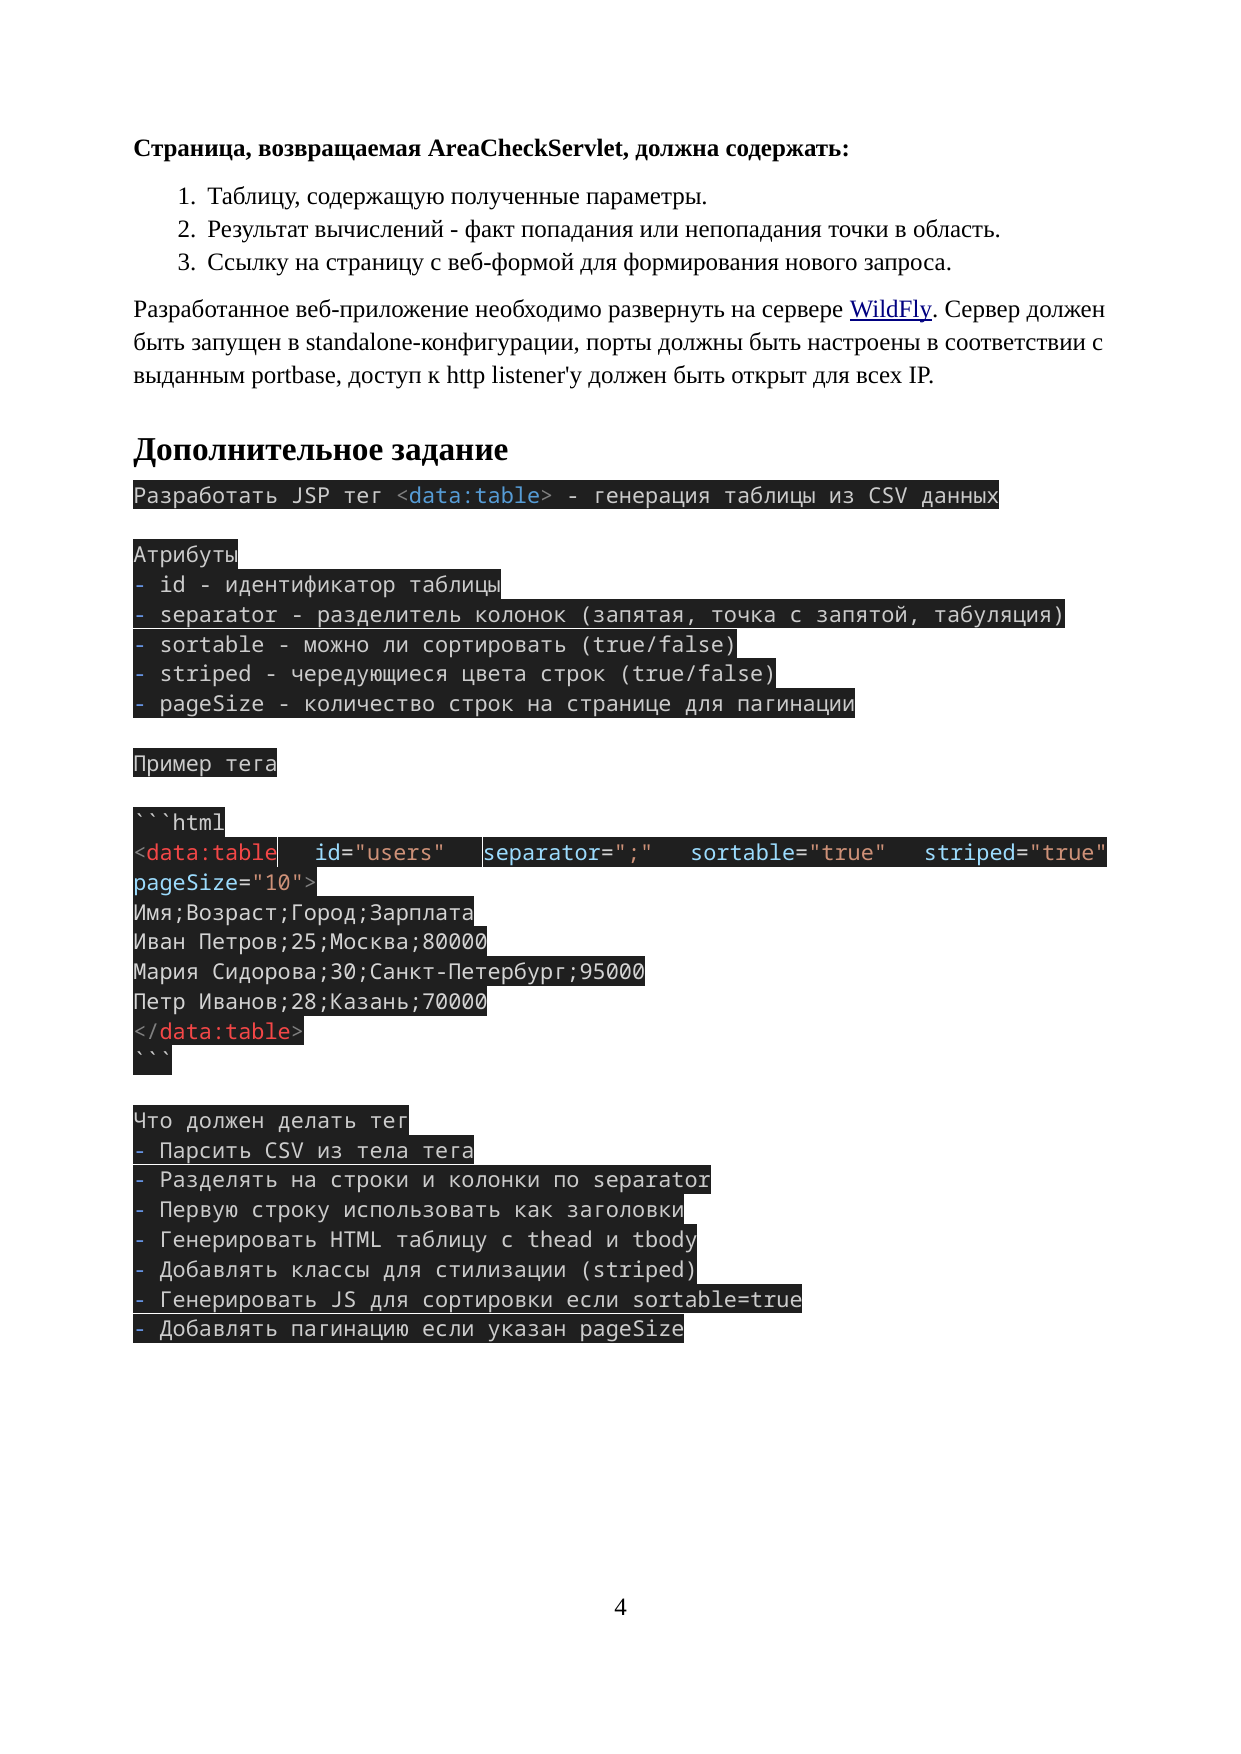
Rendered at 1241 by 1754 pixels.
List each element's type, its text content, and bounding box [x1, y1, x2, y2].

text Что должен делать тег [133, 1105, 1107, 1135]
text Петр Иванов;28;Казань;70000 [133, 986, 1107, 1016]
text - sortable - можно ли сортировать (true/false) [133, 628, 1107, 658]
text Пример тега [133, 748, 1107, 777]
text - Добавлять классы для стилизации (striped) [133, 1254, 1107, 1284]
list Результат вычислений - факт попадания или непопадания точки в область. [177, 214, 1107, 242]
text Разработать JSP тег <data:table> - генерация таблицы из CSV данных [133, 480, 1107, 509]
text - Генерировать HTML таблицу с thead и tbody [133, 1224, 1107, 1254]
text <data:table id="users" separator=";" sortable="true" striped="true" pageSize="10"> [133, 837, 1107, 896]
text - Генерировать JS для сортировки если sortable=true [133, 1284, 1107, 1313]
subtitle Дополнительное задание [133, 429, 1107, 467]
text - striped - чередующиеся цвета строк (true/false) [133, 658, 1107, 688]
text - Парсить CSV из тела тега [133, 1135, 1107, 1164]
text - pageSize - количество строк на странице для пагинации [133, 688, 1107, 718]
text Разработанное веб-приложение необходимо развернуть на сервере WildFly. Сервер должен быть запущен в standalone-конфигурации, порты должны быть настроены в соответствии с выданным portbase, доступ к http listener'у должен быть открыт для всех IP. [133, 294, 1107, 389]
text Иван Петров;25;Москва;80000 [133, 926, 1107, 956]
text ```html [133, 807, 1107, 837]
list Таблицу, содержащую полученные параметры. [177, 181, 1107, 209]
text Мария Сидорова;30;Санкт-Петербург;95000 [133, 956, 1107, 986]
text Имя;Возраст;Город;Зарплата [133, 896, 1107, 926]
list Ссылку на страницу с веб-формой для формирования нового запроса. [177, 247, 1107, 276]
text </data:table> [133, 1016, 1107, 1045]
text ``` [133, 1045, 1107, 1075]
text - id - идентификатор таблицы [133, 569, 1107, 599]
text Атрибуты [133, 539, 1107, 569]
text Страница, возвращаемая AreaCheckServlet, должна содержать: [133, 133, 1107, 162]
text - separator - разделитель колонок (запятая, точка с запятой, табуляция) [133, 599, 1107, 628]
text - Разделять на строки и колонки по separator [133, 1164, 1107, 1194]
text - Первую строку использовать как заголовки [133, 1194, 1107, 1224]
text - Добавлять пагинацию если указан pageSize [133, 1313, 1107, 1343]
